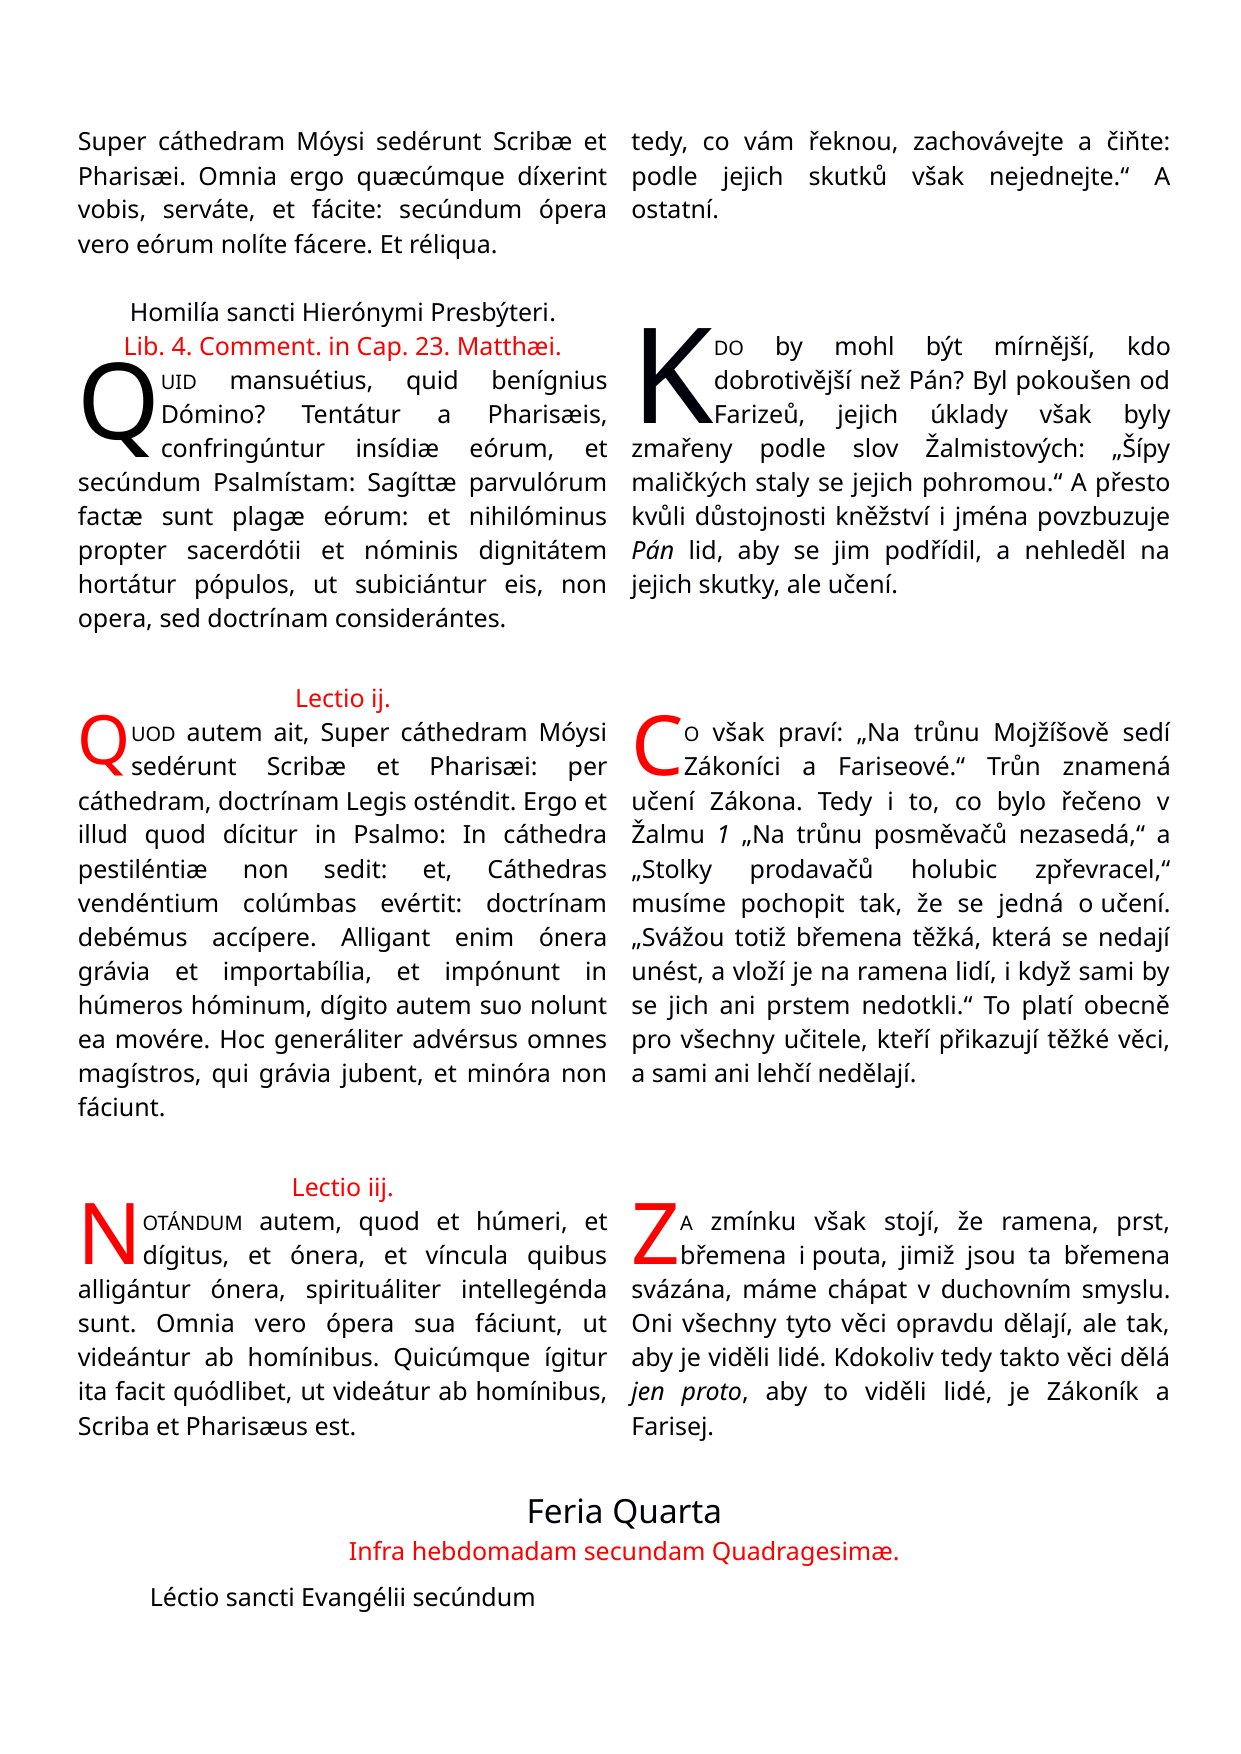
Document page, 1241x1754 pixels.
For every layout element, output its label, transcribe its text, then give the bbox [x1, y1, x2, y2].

table_cell [619, 1574, 1182, 1619]
table_cell Za onoho času promluvil Ježíš k zástupům i ke svým učedníkům, a pravil: „Na stolci Mojžíšově sedí Zákoníci a Farizeové. Všechno tedy, co vám řeknou, zachovávejte a čiňte: podle jejich skutků však nejednejte.“ A ostatní. Kdo by mohl být mírnější, kdo dobrotivější než Pán? Byl pokoušen od Farizeů, jejich úklady však byly zmařeny podle slov Žalmistových: „Šípy maličkých staly se jejich pohromou.“ A přesto kvůli důstojnosti kněžství i jména povzbuzuje Pán lid, aby se jim podřídil, a nehleděl na jejich skutky, ale učení. [619, 118, 1182, 675]
table_cell Lectio ij. Quod autem ait, Super cáthedram Móysi sedérunt Scribæ et Pharisæi: per cáthedram, doctrínam Legis osténdit. Ergo et illud quod dícitur in Psalmo: In cáthedra pestiléntiæ non sedit: et, Cáthedras vendéntium colúmbas evértit: doctrínam debémus accípere. Alligant enim ónera grávia et importabília, et impónunt in húmeros hóminum, dígito autem suo nolunt ea movére. Hoc generáliter advérsus omnes magístros, qui grávia jubent, et minóra non fáciunt. [66, 675, 619, 1164]
table_cell Lectio iij. Notándum autem, quod et húmeri, et dígitus, et ónera, et víncula quibus alligántur ónera, spirituáliter intellegénda sunt. Omnia vero ópera sua fáciunt, ut videántur ab homínibus. Quicúmque ígitur ita facit quódlibet, ut videátur ab homínibus, Scriba et Pharisæus est. [66, 1164, 619, 1482]
table_cell Za zmínku však stojí, že ramena, prst, břemena i pouta, jimiž jsou ta břemena svázána, máme chápat v duchovním smyslu. Oni všechny tyto věci opravdu dělají, ale tak, aby je viděli lidé. Kdokoliv tedy takto věci dělá jen proto, aby to viděli lidé, je Zákoník a Farisej. [619, 1164, 1182, 1482]
table_cell Co však praví: „Na trůnu Mojžíšově sedí Zákoníci a Fariseové.“ Trůn znamená učení Zákona. Tedy i to, co bylo řečeno v Žalmu 1 „Na trůnu posměvačů nezasedá,“ a „Stolky prodavačů holubic zpřevracel,“ musíme pochopit tak, že se jedná o učení. „Svážou totiž břemena těžká, která se nedají unést, a vloží je na ramena lidí, i když sami by se jich ani prstem nedotkli.“ To platí obecně pro všechny učitele, kteří přikazují těžké věci, a sami ani lehčí nedělají. [619, 675, 1182, 1164]
table_cell Léctio sancti Evangélii secúndum Matthæum. Lectio j. Cap. 23. In illo témpore: Locútus est Jesus ad turbas, et ad discípulos suos, dicens: Super cáthedram Móysi sedérunt Scribæ et Pharisæi. Omnia ergo quæcúmque díxerint vobis, serváte, et fácite: secúndum ópera vero eórum nolíte fácere. Et réliqua. Homilía sancti Hierónymi Presbýteri. Lib. 4. Comment. in Cap. 23. Matthæi. Quid mansuétius, quid benígnius Dómino? Tentátur a Pharisæis, confringúntur insídiæ eórum, et secúndum Psalmístam: Sagíttæ parvulórum factæ sunt plagæ eórum: et nihilóminus propter sacerdótii et nóminis dignitátem hortátur pópulos, ut subiciántur eis, non opera, sed doctrínam considerántes. [66, 118, 619, 675]
table_cell Feria Quarta Infra hebdomadam secundam Quadragesimæ. [66, 1482, 1182, 1573]
table_cell Léctio sancti Evangélii secúndum Matthæum. Lectio j. Cap. 20. In illo témpore: Ascéndens Jesus Jerosólymam, assúmpsit duódecim discípulos secréto, et ait illis: Ecce ascéndimus Jerosólymam, et Fílius hóminis tradétur princípibus sacerdótum, et Scribis, et condemnábunt eum morte. Et réliqua. Homilía sancti Ambrósii Epíscopi. Lib. 5. de Fide ad Gratianum. Cap. 2. Consideráte, quæ mater filiórum Zebedæi cum fíliis et pro fíliis petat: mater est útique, cui pro filiórum honóre sollícitæ, immóderatior quidem, sed tamen ignoscénda mensúra votórum est. Atque mater ætáte longæva, stúdio religiósa, solátio destitúta, quæ tunc témporis, quando vel juvánda, vel alénda foret válidæ prolis auxílio, abésse sibi líberos patiebátur, et voluptáti suæ mercédem sequéntium Christum prætúlerat filiórum. Qui prima voce vocáti a Dómino (ut légimus) relíctis rétibus et patre, secúti sunt eum. [66, 1574, 619, 1619]
